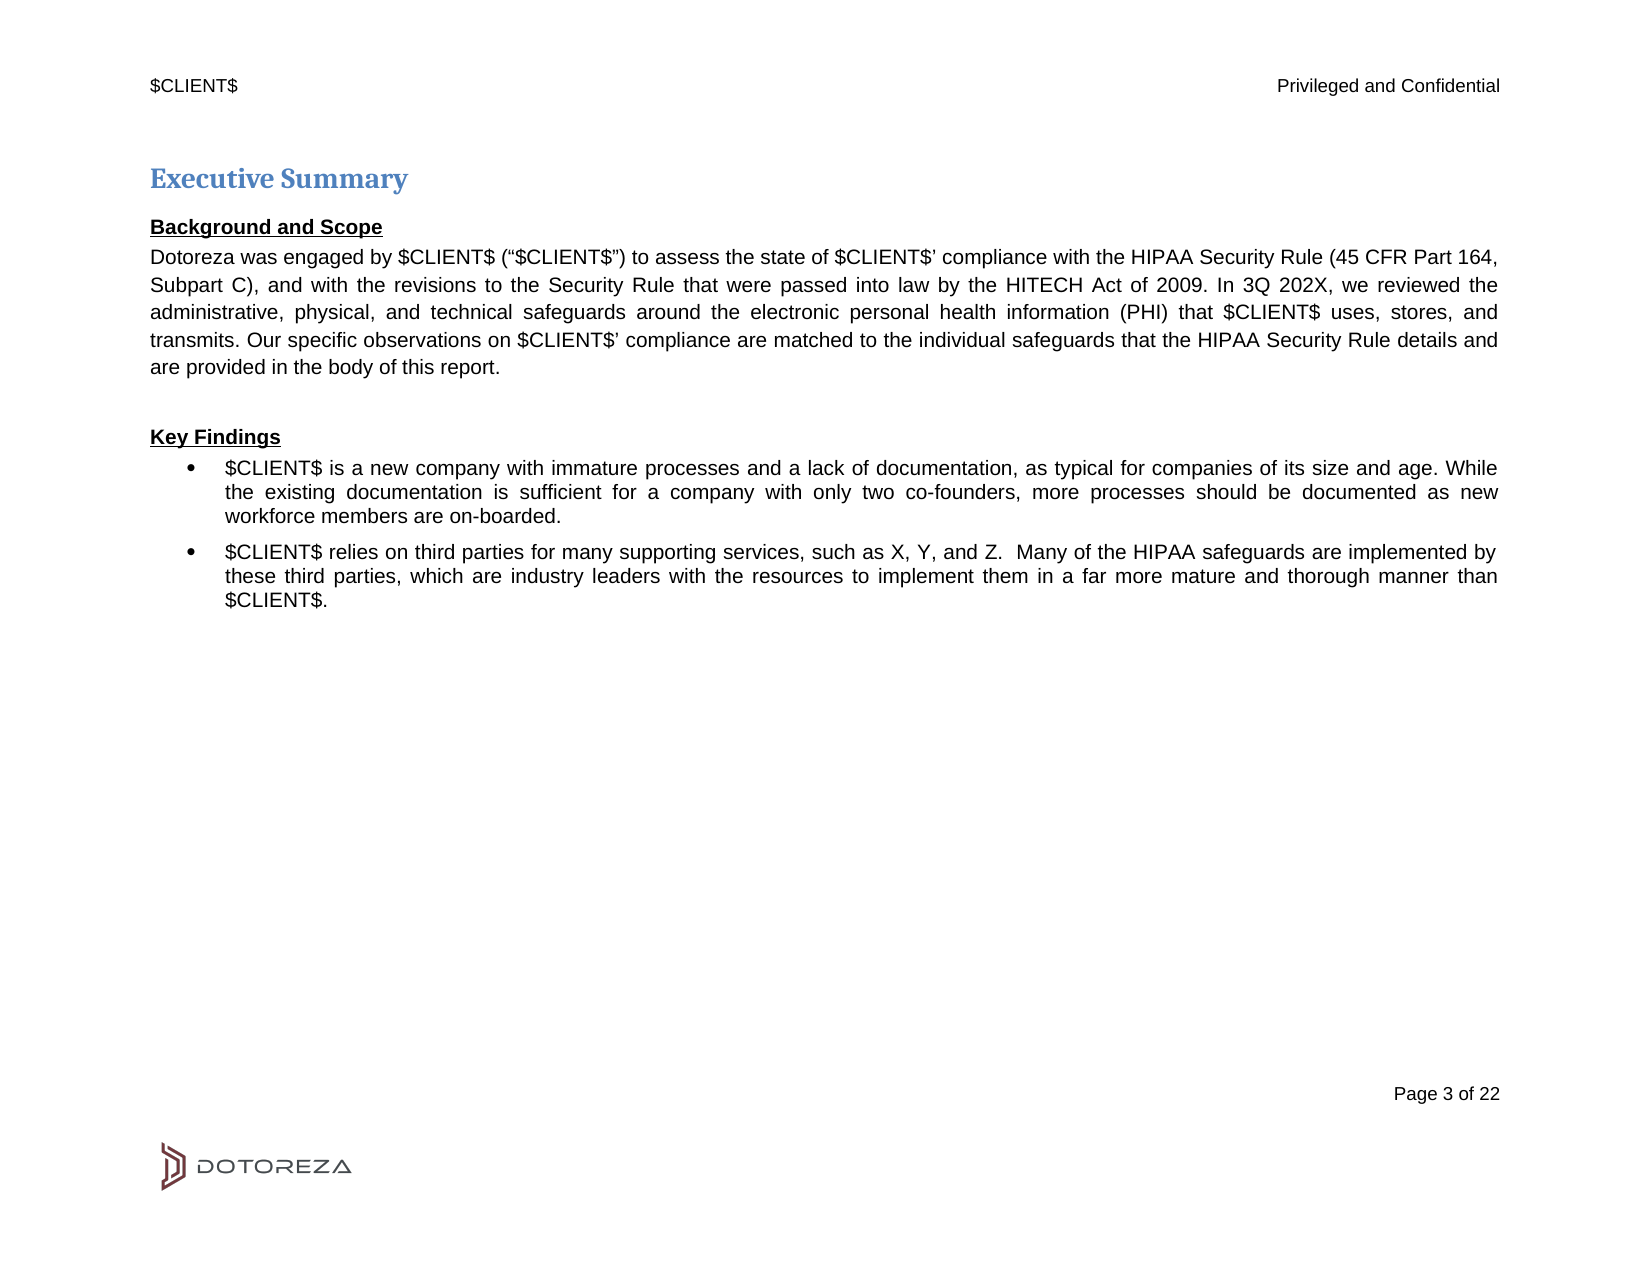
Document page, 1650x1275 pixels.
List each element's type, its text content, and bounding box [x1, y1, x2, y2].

text Background and Scope [150, 215, 1500, 239]
list $CLIENT$ relies on third parties for many supporting services, such as X, Y, and Z. Many of the HIPAA safeguards are implemented by these third parties, which are industry leaders with the resources to implement them in a far more mature and thorough manner than $CLIENT$. [187, 540, 1500, 612]
list $CLIENT$ is a new company with immature processes and a lack of documentation, as typical for companies of its size and age. While the existing documentation is sufficient for a company with only two co-founders, more processes should be documented as new workforce members are on-boarded. [187, 455, 1500, 527]
text Dotoreza was engaged by $CLIENT$ (“$CLIENT$”) to assess the state of $CLIENT$’ compliance with the HIPAA Security Rule (45 CFR Part 164, Subpart C), and with the revisions to the Security Rule that were passed into law by the HITECH Act of 2009. In 3Q 202X, we reviewed the administrative, physical, and technical safeguards around the electronic personal health information (PHI) that $CLIENT$ uses, stores, and transmits. Our specific observations on $CLIENT$’ compliance are matched to the individual safeguards that the HIPAA Security Rule details and are provided in the body of this report. [150, 245, 1500, 379]
text Key Findings [150, 425, 1500, 449]
subtitle Executive Summary [150, 162, 1500, 196]
